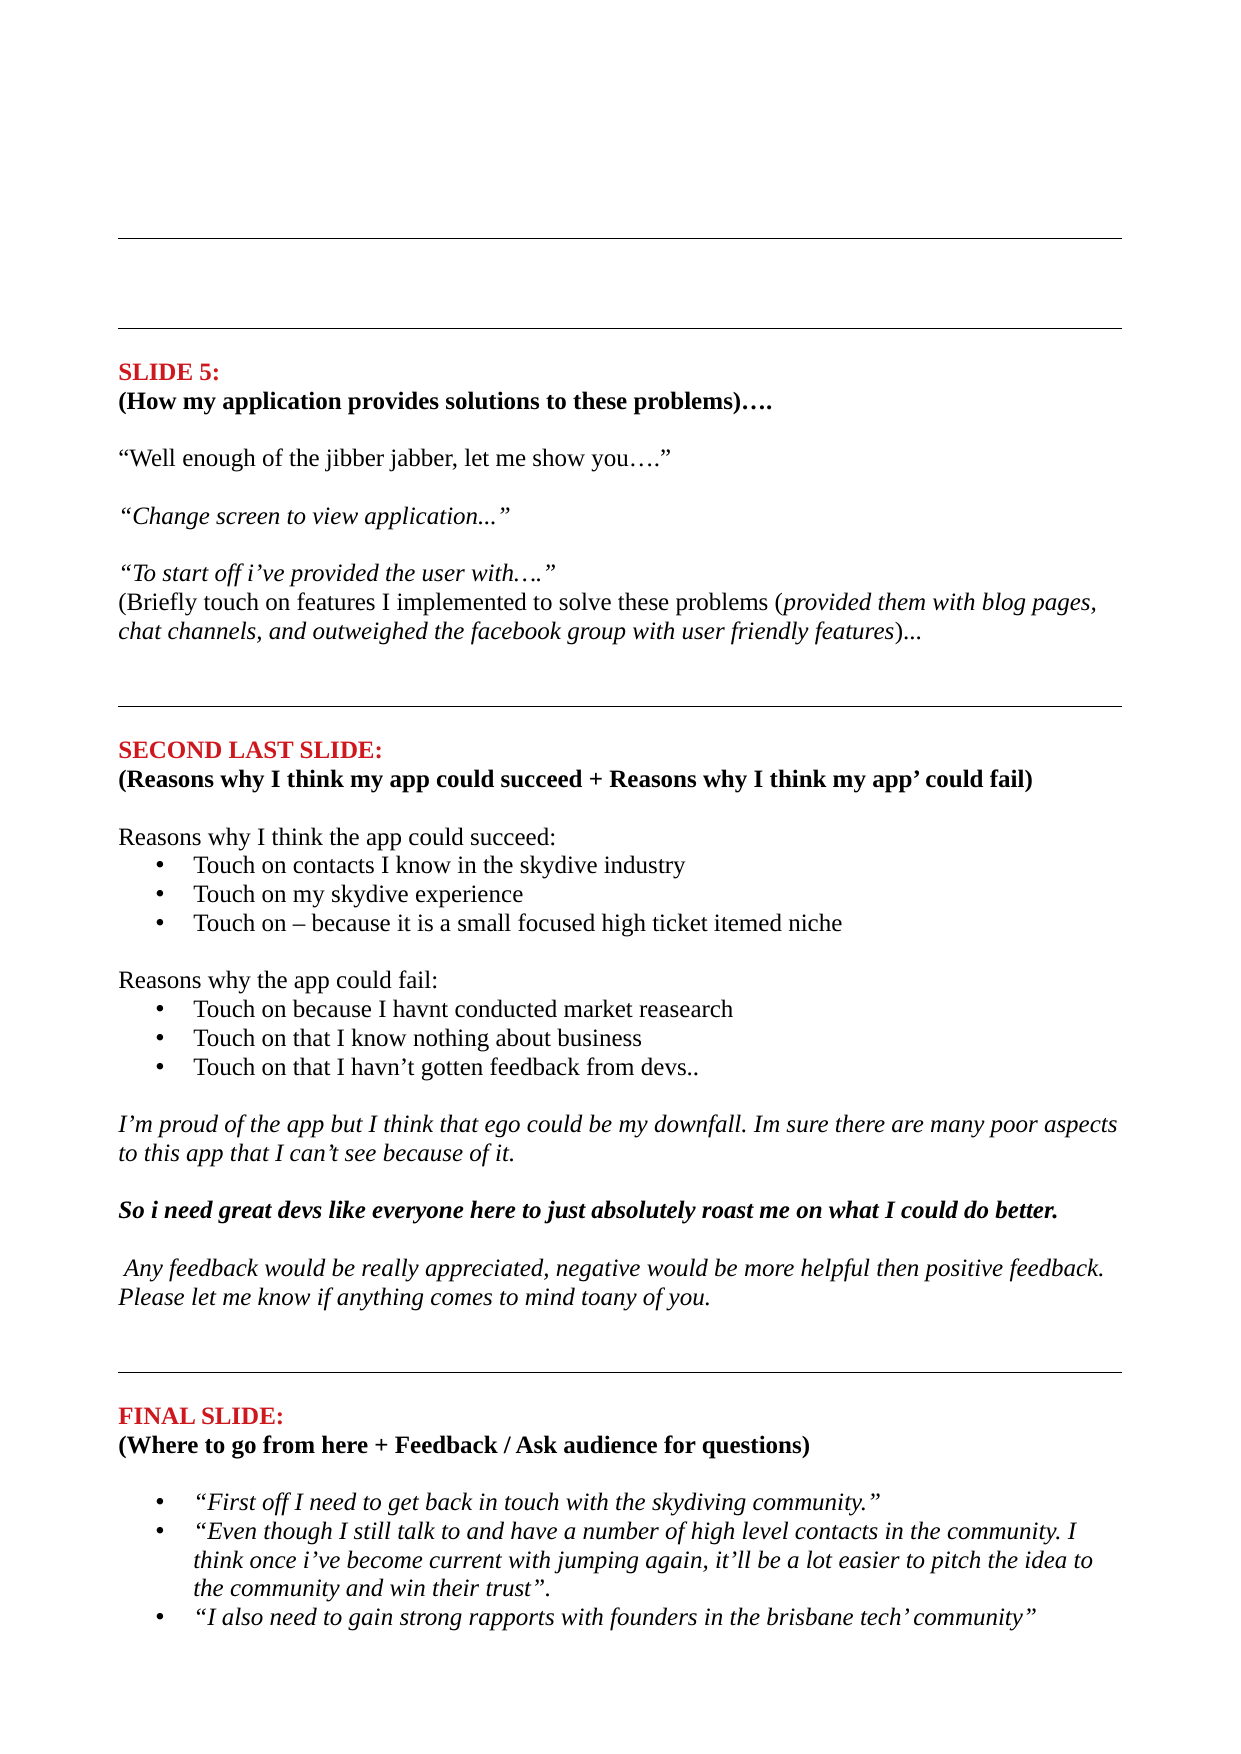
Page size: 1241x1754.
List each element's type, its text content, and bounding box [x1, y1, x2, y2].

text Any feedback would be really appreciated, negative would be more helpful then positive feedback. Please let me know if anything comes to mind toany of you. [118, 1253, 1122, 1310]
list Touch on that I know nothing about business [156, 1023, 1122, 1052]
text (Where to go from here + Feedback / Ask audience for questions) [118, 1430, 1122, 1458]
text Reasons why I think the app could succeed: [118, 822, 1122, 850]
text So i need great devs like everyone here to just absolutely roast me on what I could do better. [118, 1195, 1122, 1224]
list Touch on that I havn’t gotten feedback from devs.. [156, 1052, 1122, 1080]
text (Reasons why I think my app could succeed + Reasons why I think my app’ could fail) [118, 764, 1122, 793]
text “To start off i’ve provided the user with….” [118, 558, 1122, 587]
text FINAL SLIDE: [118, 1401, 1122, 1430]
list “First off I need to get back in touch with the skydiving community.” [156, 1487, 1122, 1516]
list “Even though I still talk to and have a number of high level contacts in the community. I think once i’ve become current with jumping again, it’ll be a lot easier to pitch the idea to the community and win their trust”. [156, 1516, 1122, 1602]
list Touch on because I havnt conducted market reasearch [156, 994, 1122, 1023]
text “Well enough of the jibber jabber, let me show you….” [118, 443, 1122, 472]
text Reasons why the app could fail: [118, 965, 1122, 994]
text “Change screen to view application...” [118, 501, 1122, 529]
list “I also need to gain strong rapports with founders in the brisbane tech’ community” [156, 1602, 1122, 1631]
text I’m proud of the app but I think that ego could be my downfall. Im sure there are many poor aspects to this app that I can’t see because of it. [118, 1109, 1122, 1167]
text SLIDE 5: [118, 357, 1122, 386]
text (How my application provides solutions to these problems)…. [118, 386, 1122, 414]
text SECOND LAST SLIDE: [118, 735, 1122, 764]
list Touch on contacts I know in the skydive industry [156, 850, 1122, 879]
list Touch on my skydive experience [156, 879, 1122, 908]
text (Briefly touch on features I implemented to solve these problems (provided them with blog pages, chat channels, and outweighed the facebook group with user friendly features)... [118, 587, 1122, 644]
list Touch on – because it is a small focused high ticket itemed niche [156, 908, 1122, 937]
